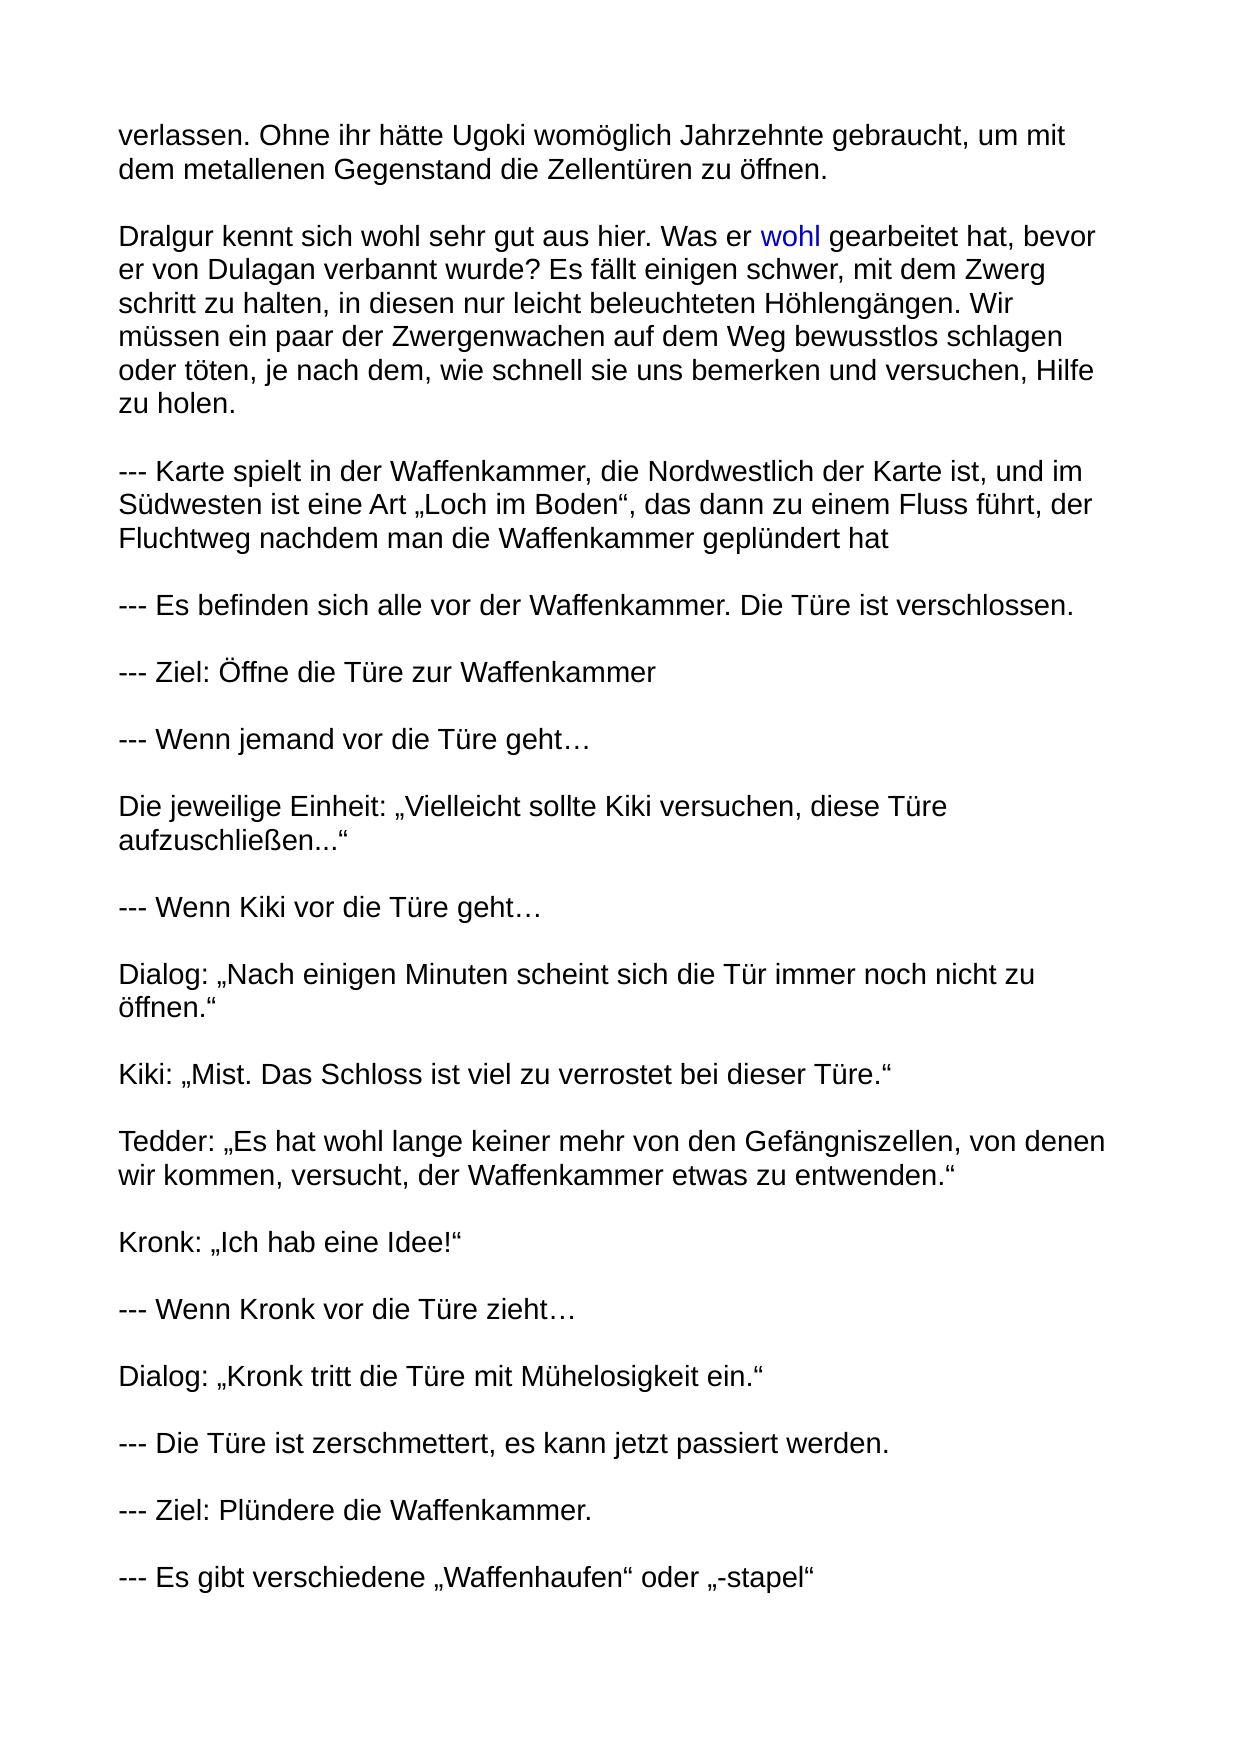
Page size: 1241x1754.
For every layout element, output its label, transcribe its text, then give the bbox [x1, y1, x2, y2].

text Kiki: „Mist. Das Schloss ist viel zu verrostet bei dieser Türe.“ [118, 1057, 1122, 1091]
text verlassen. Ohne ihr hätte Ugoki womöglich Jahrzehnte gebraucht, um mit dem metallenen Gegenstand die Zellentüren zu öffnen. [118, 118, 1122, 185]
text --- Ziel: Plündere die Waffenkammer. [118, 1493, 1122, 1527]
text Tedder: „Es hat wohl lange keiner mehr von den Gefängniszellen, von denen wir kommen, versucht, der Waffenkammer etwas zu entwenden.“ [118, 1124, 1122, 1191]
text Die jeweilige Einheit: „Vielleicht sollte Kiki versuchen, diese Türe aufzuschließen...“ [118, 789, 1122, 856]
text Dialog: „Kronk tritt die Türe mit Mühelosigkeit ein.“ [118, 1359, 1122, 1393]
text --- Die Türe ist zerschmettert, es kann jetzt passiert werden. [118, 1426, 1122, 1460]
text --- Es gibt verschiedene „Waffenhaufen“ oder „-stapel“ [118, 1560, 1122, 1594]
text --- Ziel: Öffne die Türe zur Waffenkammer [118, 655, 1122, 688]
text --- Es befinden sich alle vor der Waffenkammer. Die Türe ist verschlossen. [118, 588, 1122, 621]
text --- Wenn Kronk vor die Türe zieht… [118, 1292, 1122, 1326]
text Kronk: „Ich hab eine Idee!“ [118, 1225, 1122, 1258]
text --- Karte spielt in der Waffenkammer, die Nordwestlich der Karte ist, und im Südwesten ist eine Art „Loch im Boden“, das dann zu einem Fluss führt, der Fluchtweg nachdem man die Waffenkammer geplündert hat [118, 453, 1122, 554]
text --- Wenn Kiki vor die Türe geht… [118, 889, 1122, 923]
text --- Wenn jemand vor die Türe geht… [118, 722, 1122, 755]
text Dialog: „Nach einigen Minuten scheint sich die Tür immer noch nicht zu öffnen.“ [118, 957, 1122, 1024]
text Dralgur kennt sich wohl sehr gut aus hier. Was er wohl gearbeitet hat, bevor er von Dulagan verbannt wurde? Es fällt einigen schwer, mit dem Zwerg schritt zu halten, in diesen nur leicht beleuchteten Höhlengängen. Wir müssen ein paar der Zwergenwachen auf dem Weg bewusstlos schlagen oder töten, je nach dem, wie schnell sie uns bemerken und versuchen, Hilfe zu holen. [118, 219, 1122, 420]
